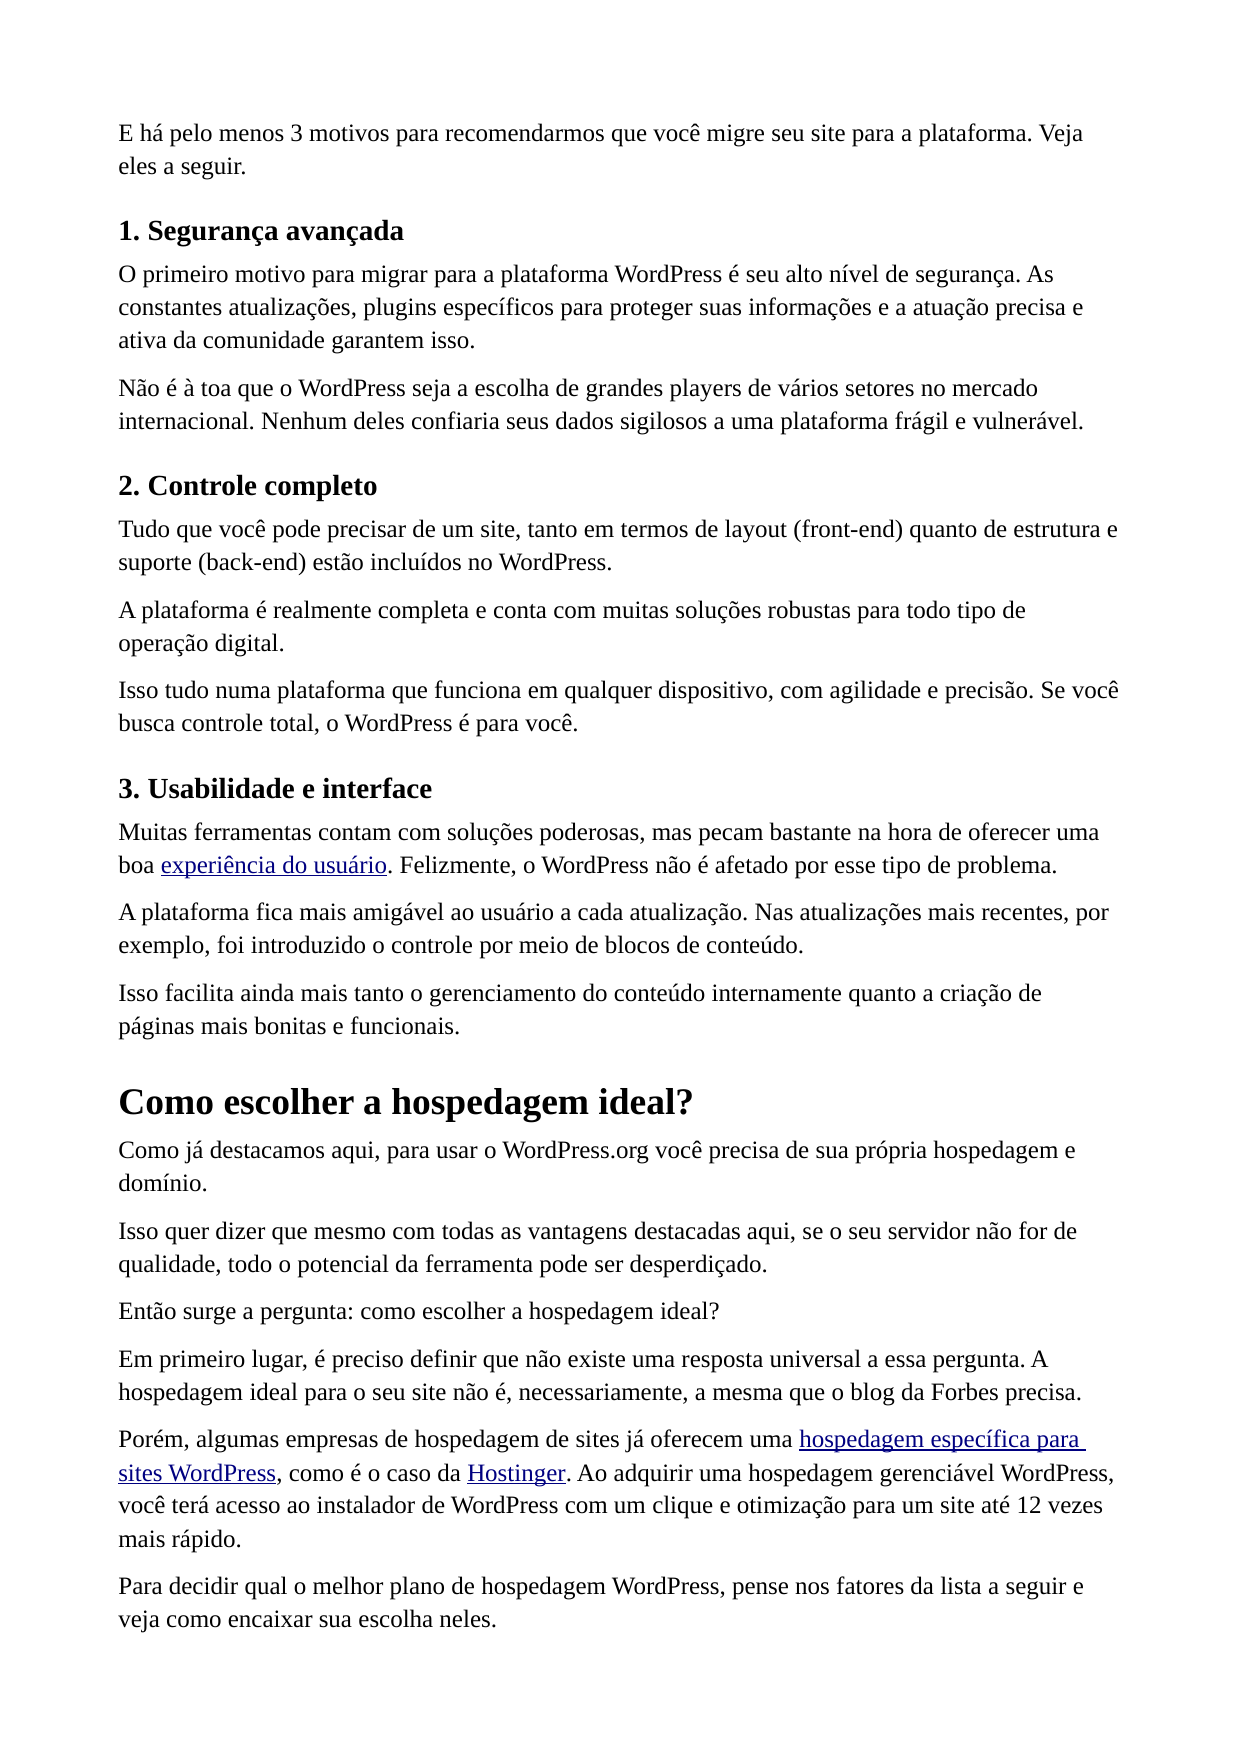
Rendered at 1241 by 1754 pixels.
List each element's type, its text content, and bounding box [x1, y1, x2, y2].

subtitle 1. Segurança avançada [118, 213, 1122, 247]
text Isso facilita ainda mais tanto o gerenciamento do conteúdo internamente quanto a criação de páginas mais bonitas e funcionais. [118, 978, 1122, 1040]
subtitle 2. Controle completo [118, 468, 1122, 502]
text Isso tudo numa plataforma que funciona em qualquer dispositivo, com agilidade e precisão. Se você busca controle total, o WordPress é para você. [118, 676, 1122, 737]
text A plataforma fica mais amigável ao usuário a cada atualização. Nas atualizações mais recentes, por exemplo, foi introduzido o controle por meio de blocos de conteúdo. [118, 897, 1122, 959]
text O primeiro motivo para migrar para a plataforma WordPress é seu alto nível de segurança. As constantes atualizações, plugins específicos para proteger suas informações e a atuação precisa e ativa da comunidade garantem isso. [118, 259, 1122, 354]
text Como já destacamos aqui, para usar o WordPress.org você precisa de sua própria hospedagem e domínio. [118, 1135, 1122, 1197]
text Muitas ferramentas contam com soluções poderosas, mas pecam bastante na hora de oferecer uma boa experiência do usuário. Felizmente, o WordPress não é afetado por esse tipo de problema. [118, 817, 1122, 878]
subtitle 3. Usabilidade e interface [118, 771, 1122, 804]
text Porém, algumas empresas de hospedagem de sites já oferecem uma hospedagem específica para sites WordPress, como é o caso da Hostinger. Ao adquirir uma hospedagem gerenciável WordPress, você terá acesso ao instalador de WordPress com um clique e otimização para um site até 12 vezes mais rápido. [118, 1424, 1122, 1552]
text E há pelo menos 3 motivos para recomendarmos que você migre seu site para a plataforma. Veja eles a seguir. [118, 118, 1122, 180]
text A plataforma é realmente completa e conta com muitas soluções robustas para todo tipo de operação digital. [118, 595, 1122, 657]
text Não é à toa que o WordPress seja a escolha de grandes players de vários setores no mercado internacional. Nenhum deles confiaria seus dados sigilosos a uma plataforma frágil e vulnerável. [118, 373, 1122, 435]
subtitle Como escolher a hospedagem ideal? [118, 1079, 1122, 1123]
text Para decidir qual o melhor plano de hospedagem WordPress, pense nos fatores da lista a seguir e veja como encaixar sua escolha neles. [118, 1571, 1122, 1633]
text Isso quer dizer que mesmo com todas as vantagens destacadas aqui, se o seu servidor não for de qualidade, todo o potencial da ferramenta pode ser desperdiçado. [118, 1216, 1122, 1277]
text Em primeiro lugar, é preciso definir que não existe uma resposta universal a essa pergunta. A hospedagem ideal para o seu site não é, necessariamente, a mesma que o blog da Forbes precisa. [118, 1344, 1122, 1406]
text Então surge a pergunta: como escolher a hospedagem ideal? [118, 1296, 1122, 1325]
text Tudo que você pode precisar de um site, tanto em termos de layout (front-end) quanto de estrutura e suporte (back-end) estão incluídos no WordPress. [118, 514, 1122, 576]
